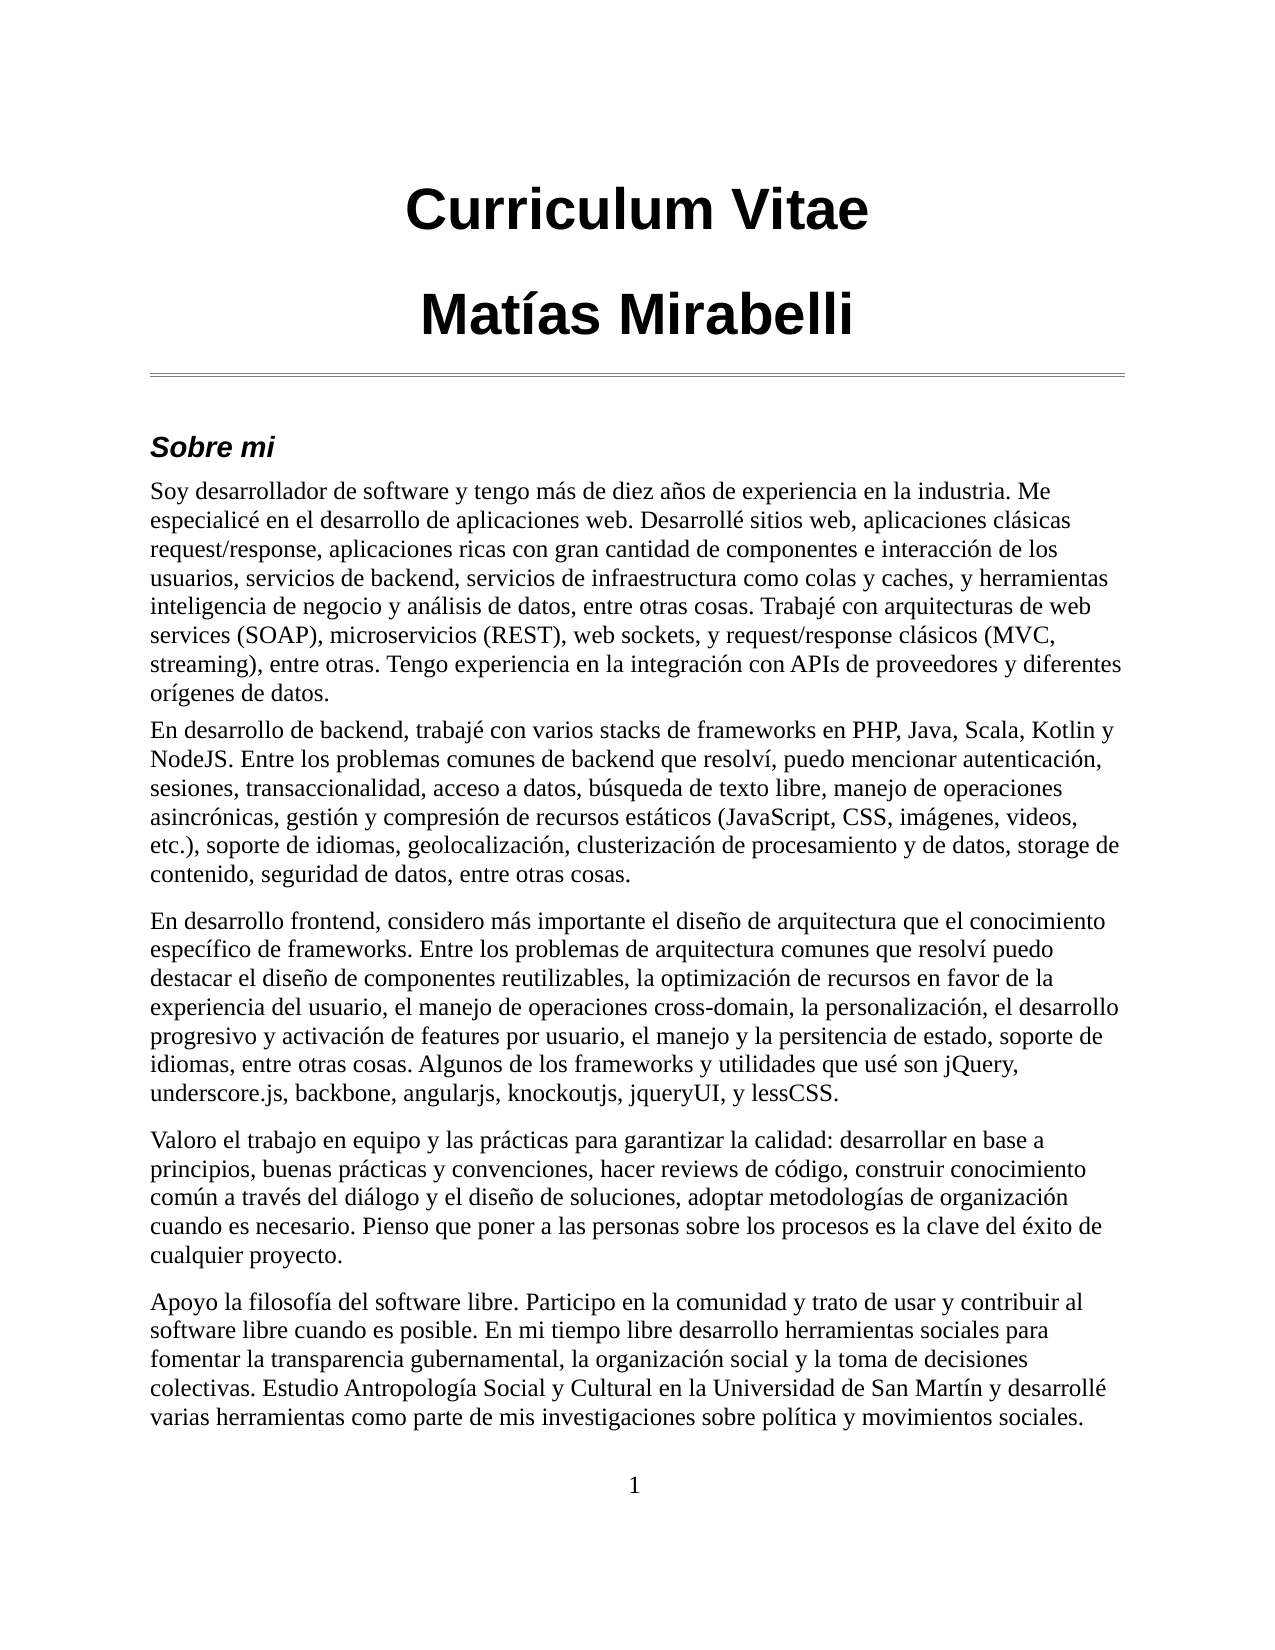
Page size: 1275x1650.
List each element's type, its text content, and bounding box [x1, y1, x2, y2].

text En desarrollo frontend, considero más importante el diseño de arquitectura que el conocimiento específico de frameworks. Entre los problemas de arquitectura comunes que resolví puedo destacar el diseño de componentes reutilizables, la optimización de recursos en favor de la experiencia del usuario, el manejo de operaciones cross-domain, la personalización, el desarrollo progresivo y activación de features por usuario, el manejo y la persitencia de estado, soporte de idiomas, entre otras cosas. Algunos de los frameworks y utilidades que usé son jQuery, underscore.js, backbone, angularjs, knockoutjs, jqueryUI, y lessCSS. [150, 906, 1125, 1107]
title Matías Mirabelli [150, 279, 1125, 347]
text Apoyo la filosofía del software libre. Participo en la comunidad y trato de usar y contribuir al software libre cuando es posible. En mi tiempo libre desarrollo herramientas sociales para fomentar la transparencia gubernamental, la organización social y la toma de decisiones colectivas. Estudio Antropología Social y Cultural en la Universidad de San Martín y desarrollé varias herramientas como parte de mis investigaciones sobre política y movimientos sociales. [150, 1287, 1125, 1430]
text En desarrollo de backend, trabajé con varios stacks de frameworks en PHP, Java, Scala, Kotlin y NodeJS. Entre los problemas comunes de backend que resolví, puedo mencionar autenticación, sesiones, transaccionalidad, acceso a datos, búsqueda de texto libre, manejo de operaciones asincrónicas, gestión y compresión de recursos estáticos (JavaScript, CSS, imágenes, videos, etc.), soporte de idiomas, geolocalización, clusterización de procesamiento y de datos, storage de contenido, seguridad de datos, entre otras cosas. [150, 715, 1125, 888]
subtitle Sobre mi [150, 430, 1125, 464]
title Curriculum Vitae [150, 175, 1125, 242]
text Valoro el trabajo en equipo y las prácticas para garantizar la calidad: desarrollar en base a principios, buenas prácticas y convenciones, hacer reviews de código, construir conocimiento común a través del diálogo y el diseño de soluciones, adoptar metodologías de organización cuando es necesario. Pienso que poner a las personas sobre los procesos es la clave del éxito de cualquier proyecto. [150, 1125, 1125, 1269]
text Soy desarrollador de software y tengo más de diez años de experiencia en la industria. Me especialicé en el desarrollo de aplicaciones web. Desarrollé sitios web, aplicaciones clásicas request/response, aplicaciones ricas con gran cantidad de componentes e interacción de los usuarios, servicios de backend, servicios de infraestructura como colas y caches, y herramientas inteligencia de negocio y análisis de datos, entre otras cosas. Trabajé con arquitecturas de web services (SOAP), microservicios (REST), web sockets, y request/response clásicos (MVC, streaming), entre otras. Tengo experiencia en la integración con APIs de proveedores y diferentes orígenes de datos. [150, 476, 1125, 706]
